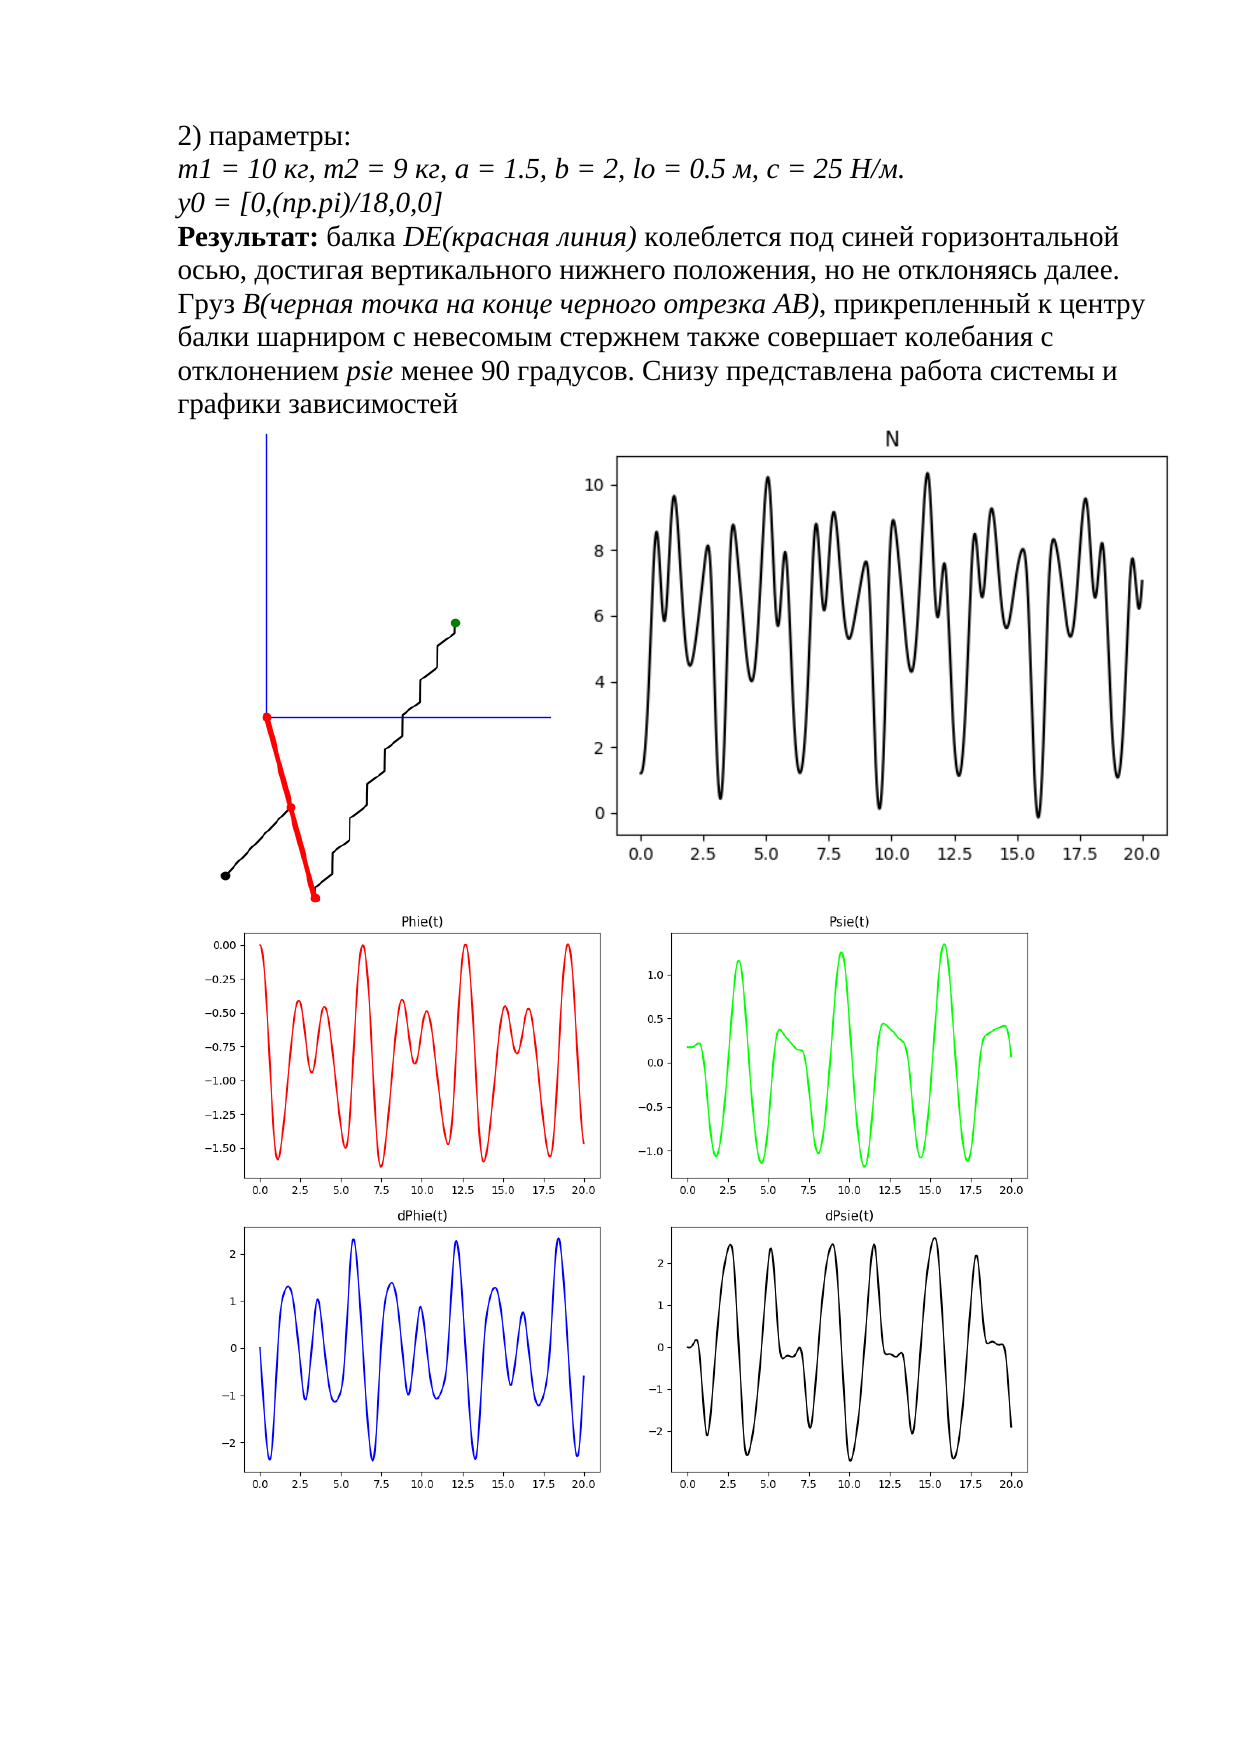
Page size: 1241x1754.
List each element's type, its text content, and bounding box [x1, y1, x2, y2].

picture [578, 421, 1185, 890]
text y0 = [0,(np.pi)/18,0,0] [177, 185, 1152, 219]
text Результат: балка DE(красная линия) колеблется под синей горизонтальной осью, достигая вертикального нижнего положения, но не отклоняясь далее. Груз B(черная точка на конце черного отрезка AB), прикрепленный к центру балки шарниром с невесомым стержнем также совершает колебания с отклонением psie менее 90 градусов. Снизу представлена работа системы и графики зависимостей [177, 219, 1152, 420]
text m1 = 10 кг, m2 = 9 кг, a = 1.5, b = 2, lo = 0.5 м, c = 25 Н/м. [177, 152, 1152, 185]
picture [191, 429, 1041, 1501]
text 2) параметры: [177, 118, 1152, 152]
